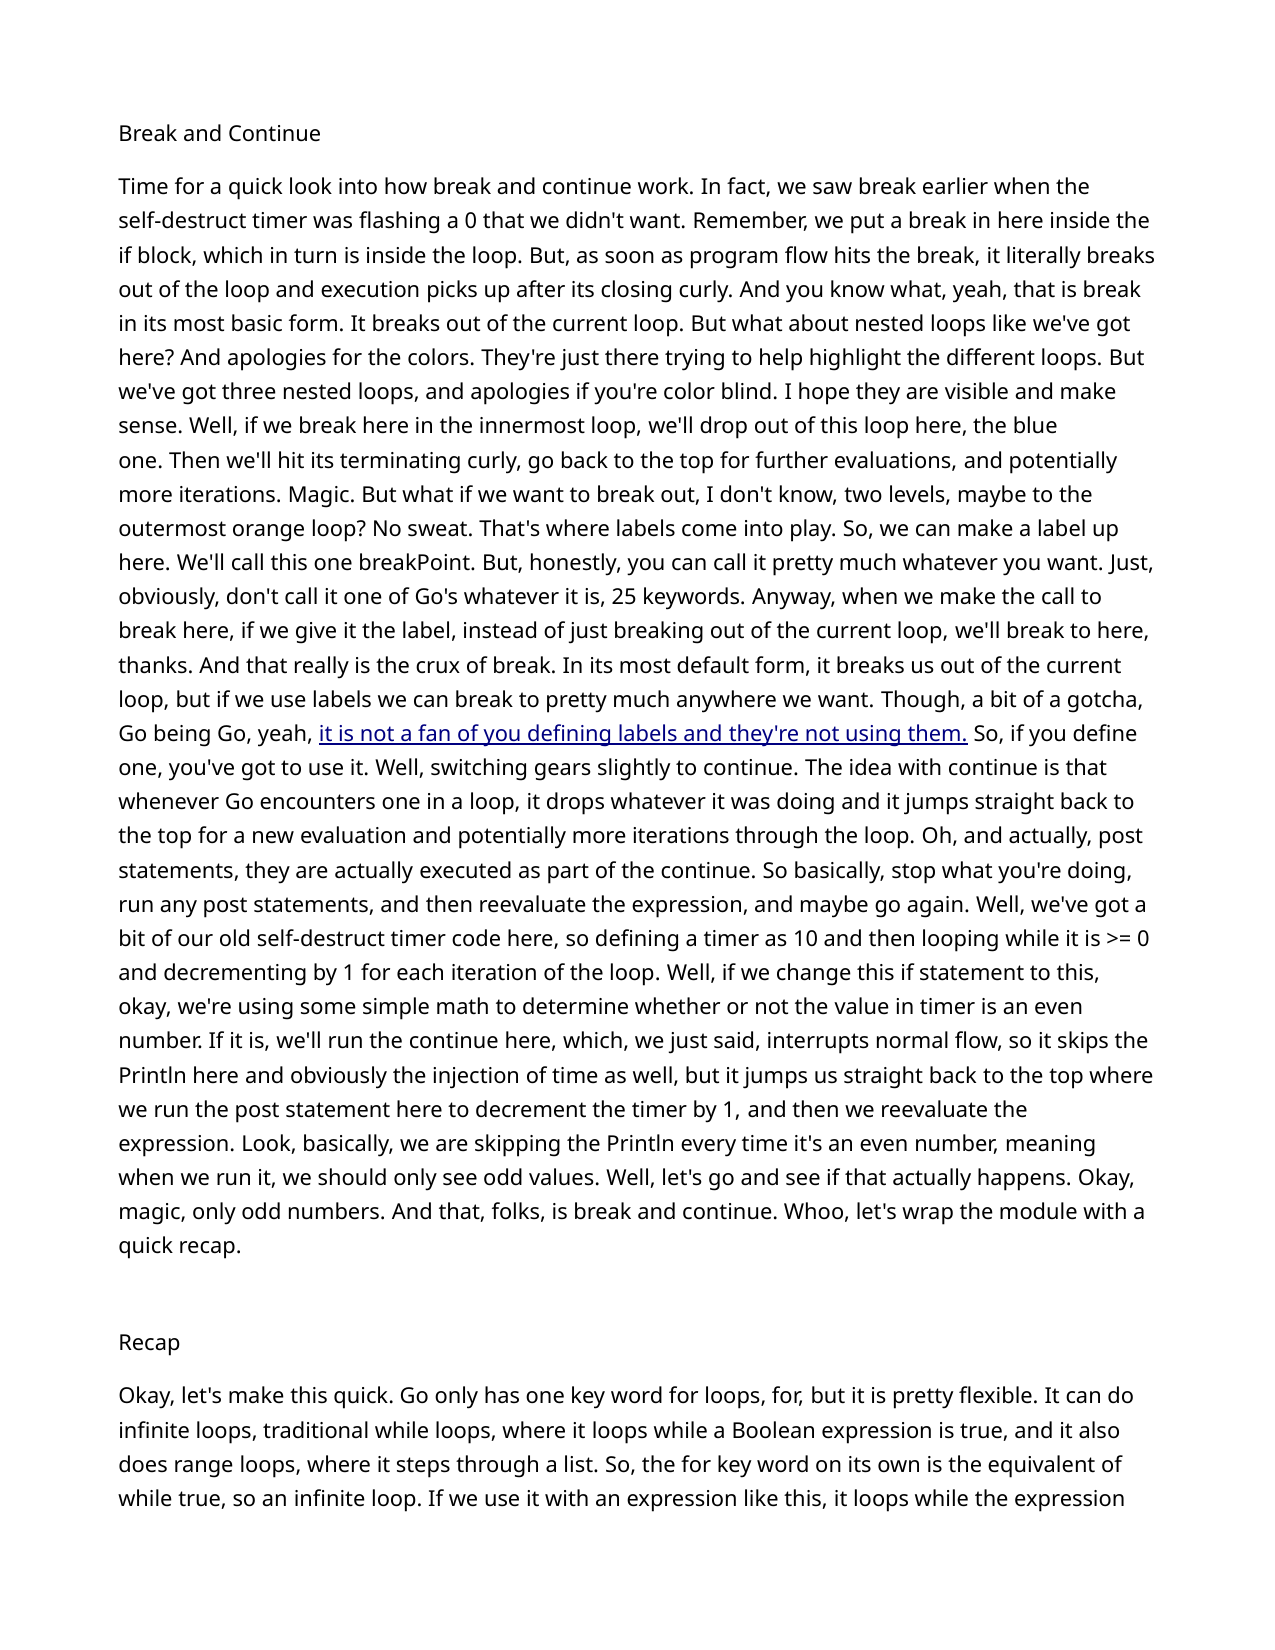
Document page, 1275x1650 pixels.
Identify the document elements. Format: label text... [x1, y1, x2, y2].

text Okay, let's make this quick. Go only has one key word for loops, for, but it is pretty flexible. It can do infinite loops, traditional while loops, where it loops while a Boolean expression is true, and it also does range loops, where it steps through a list. So, the for key word on its own is the equivalent of while true, so an infinite loop. If we use it with an expression like this, it loops while the expression [118, 1380, 1157, 1513]
text Time for a quick look into how break and continue work. In fact, we saw break earlier when the self‑destruct timer was flashing a 0 that we didn't want. Remember, we put a break in here inside the if block, which in turn is inside the loop. But, as soon as program flow hits the break, it literally breaks out of the loop and execution picks up after its closing curly. And you know what, yeah, that is break in its most basic form. It breaks out of the current loop. But what about nested loops like we've got here? And apologies for the colors. They're just there trying to help highlight the different loops. But we've got three nested loops, and apologies if you're color blind. I hope they are visible and make sense. Well, if we break here in the innermost loop, we'll drop out of this loop here, the blue one. Then we'll hit its terminating curly, go back to the top for further evaluations, and potentially more iterations. Magic. But what if we want to break out, I don't know, two levels, maybe to the outermost orange loop? No sweat. That's where labels come into play. So, we can make a label up here. We'll call this one breakPoint. But, honestly, you can call it pretty much whatever you want. Just, obviously, don't call it one of Go's whatever it is, 25 keywords. Anyway, when we make the call to break here, if we give it the label, instead of just breaking out of the current loop, we'll break to here, thanks. And that really is the crux of break. In its most default form, it breaks us out of the current loop, but if we use labels we can break to pretty much anywhere we want. Though, a bit of a gotcha, Go being Go, yeah, it is not a fan of you defining labels and they're not using them. So, if you define one, you've got to use it. Well, switching gears slightly to continue. The idea with continue is that whenever Go encounters one in a loop, it drops whatever it was doing and it jumps straight back to the top for a new evaluation and potentially more iterations through the loop. Oh, and actually, post statements, they are actually executed as part of the continue. So basically, stop what you're doing, run any post statements, and then reevaluate the expression, and maybe go again. Well, we've got a bit of our old self‑destruct timer code here, so defining a timer as 10 and then looping while it is >= 0 and decrementing by 1 for each iteration of the loop. Well, if we change this if statement to this, okay, we're using some simple math to determine whether or not the value in timer is an even number. If it is, we'll run the continue here, which, we just said, interrupts normal flow, so it skips the Println here and obviously the injection of time as well, but it jumps us straight back to the top where we run the post statement here to decrement the timer by 1, and then we reevaluate the expression. Look, basically, we are skipping the Println every time it's an even number, meaning when we run it, we should only see odd values. Well, let's go and see if that actually happens. Okay, magic, only odd numbers. And that, folks, is break and continue. Whoo, let's wrap the module with a quick recap. [118, 171, 1157, 1260]
subtitle Break and Continue [118, 118, 1157, 148]
subtitle Recap [118, 1327, 1157, 1357]
